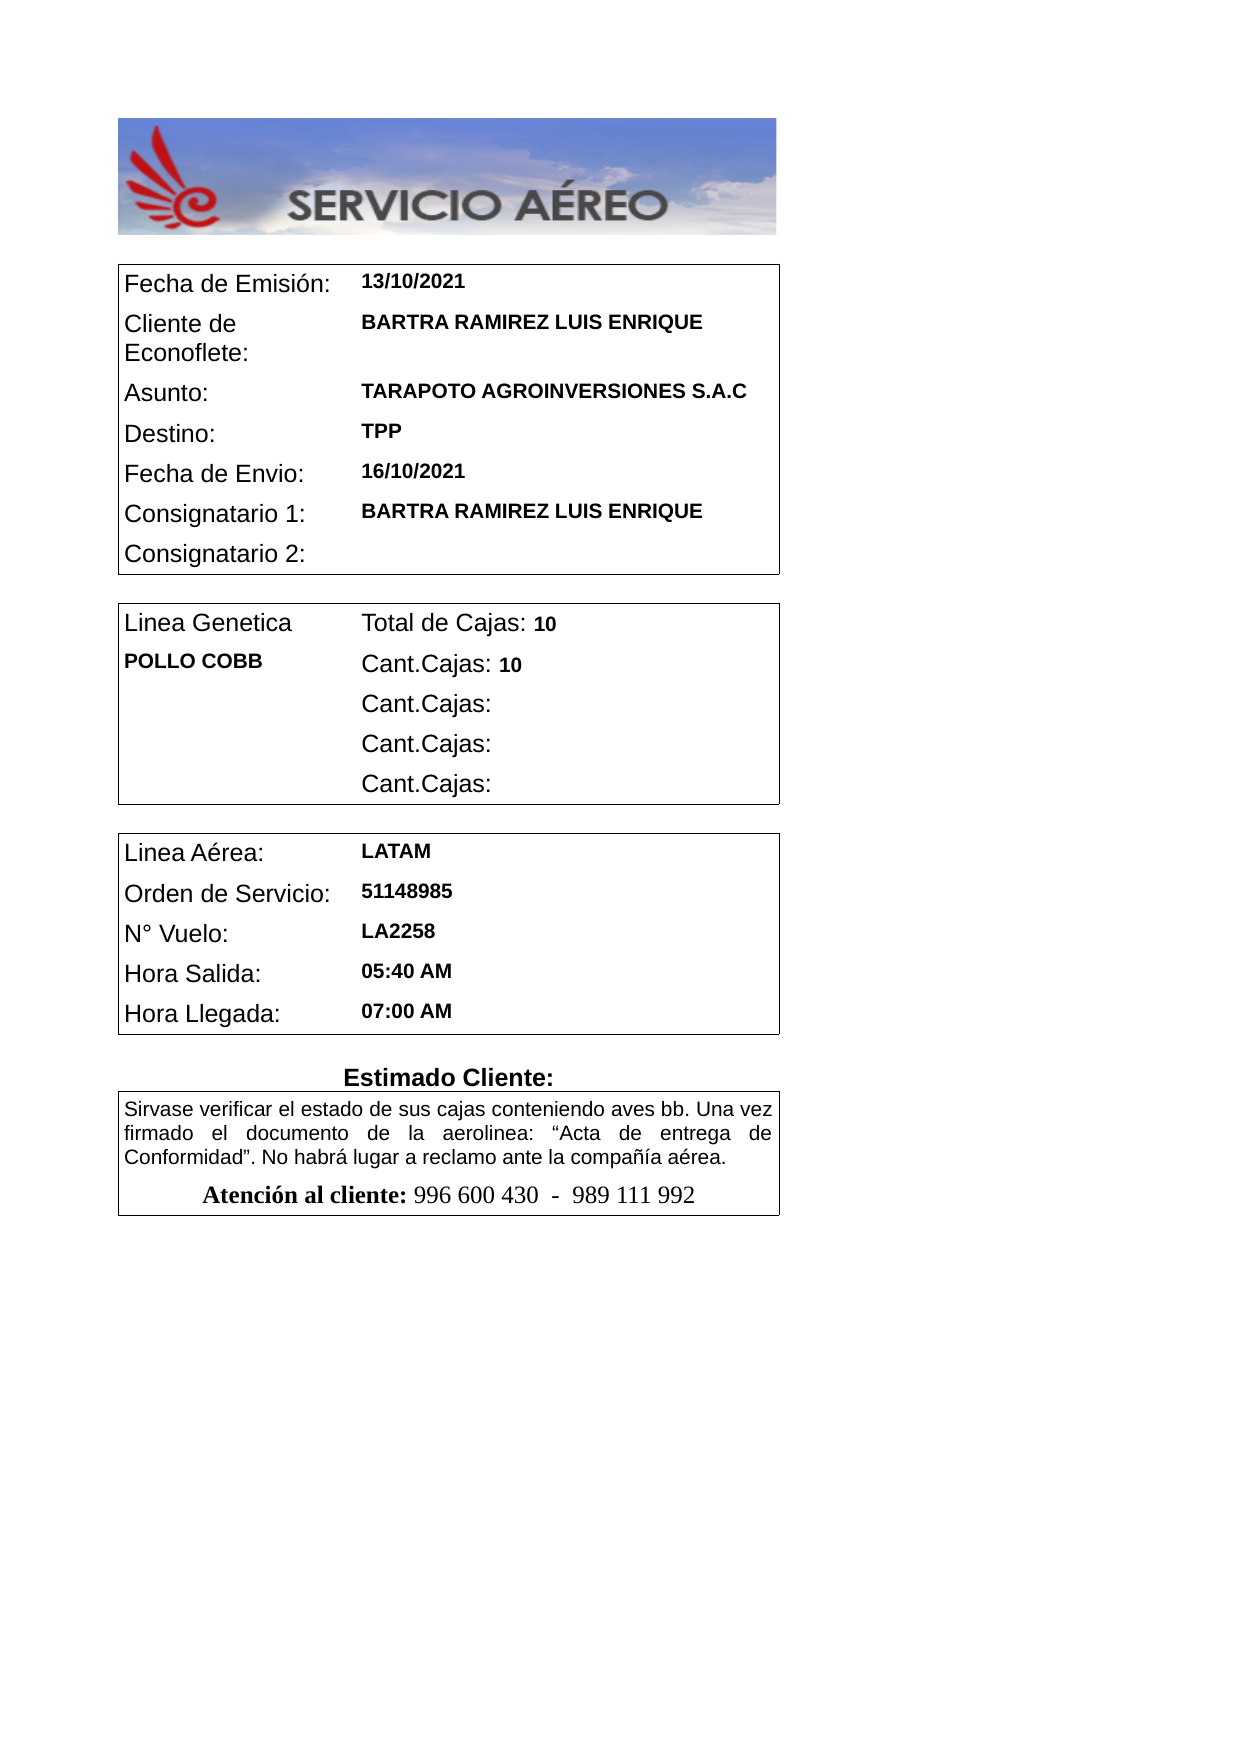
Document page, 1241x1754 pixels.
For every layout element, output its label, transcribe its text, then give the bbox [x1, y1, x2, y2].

table_cell [118, 575, 356, 603]
table_cell N° Vuelo: [119, 913, 356, 953]
table_cell [119, 764, 356, 804]
table_cell [119, 723, 356, 763]
table_cell BARTRA RAMIREZ LUIS ENRIQUE [356, 493, 779, 533]
table_cell 51148985 [356, 873, 779, 913]
table_cell 05:40 AM [356, 953, 779, 993]
table_cell Consignatario 2: [119, 534, 356, 574]
table_cell Atención al cliente: 996 600 430 - 989 111 992 [119, 1175, 779, 1215]
table_cell Total de Cajas: 10 [356, 604, 779, 643]
table_cell Linea Aérea: [119, 834, 356, 873]
table_cell LA2258 [356, 913, 779, 953]
table_cell Cant.Cajas: [356, 723, 779, 763]
table_cell Cant.Cajas: [356, 683, 779, 723]
table_cell Estimado Cliente: [118, 1035, 779, 1091]
table_cell [118, 805, 356, 833]
table_cell Cliente de Econoflete: [119, 304, 356, 373]
table_cell POLLO COBB [119, 643, 356, 683]
table_cell [356, 575, 779, 603]
table_cell Consignatario 1: [119, 493, 356, 533]
table_header 13/10/2021 [356, 265, 779, 304]
table_cell 07:00 AM [356, 994, 779, 1034]
picture [118, 118, 777, 235]
table_cell Sirvase verificar el estado de sus cajas conteniendo aves bb. Una vez firmado el documento de la aerolinea: “Acta de entrega de Conformidad”. No habrá lugar a reclamo ante la compañía aérea. [119, 1092, 779, 1175]
table_cell Destino: [119, 413, 356, 453]
table_cell TARAPOTO AGROINVERSIONES S.A.C [356, 373, 779, 413]
table_cell Asunto: [119, 373, 356, 413]
table_cell Cant.Cajas: 10 [356, 643, 779, 683]
table_cell 16/10/2021 [356, 453, 779, 493]
table_cell LATAM [356, 834, 779, 873]
table_cell [356, 805, 779, 833]
table_cell Orden de Servicio: [119, 873, 356, 913]
table_cell TPP [356, 413, 779, 453]
table_cell [119, 683, 356, 723]
table_cell [356, 534, 779, 574]
table_cell Hora Salida: [119, 953, 356, 993]
table_cell Hora Llegada: [119, 994, 356, 1034]
table_cell Cant.Cajas: [356, 764, 779, 804]
table_cell Fecha de Envio: [119, 453, 356, 493]
table_header Fecha de Emisión: [119, 265, 356, 304]
table_cell Linea Genetica [119, 604, 356, 643]
table_cell BARTRA RAMIREZ LUIS ENRIQUE [356, 304, 779, 373]
